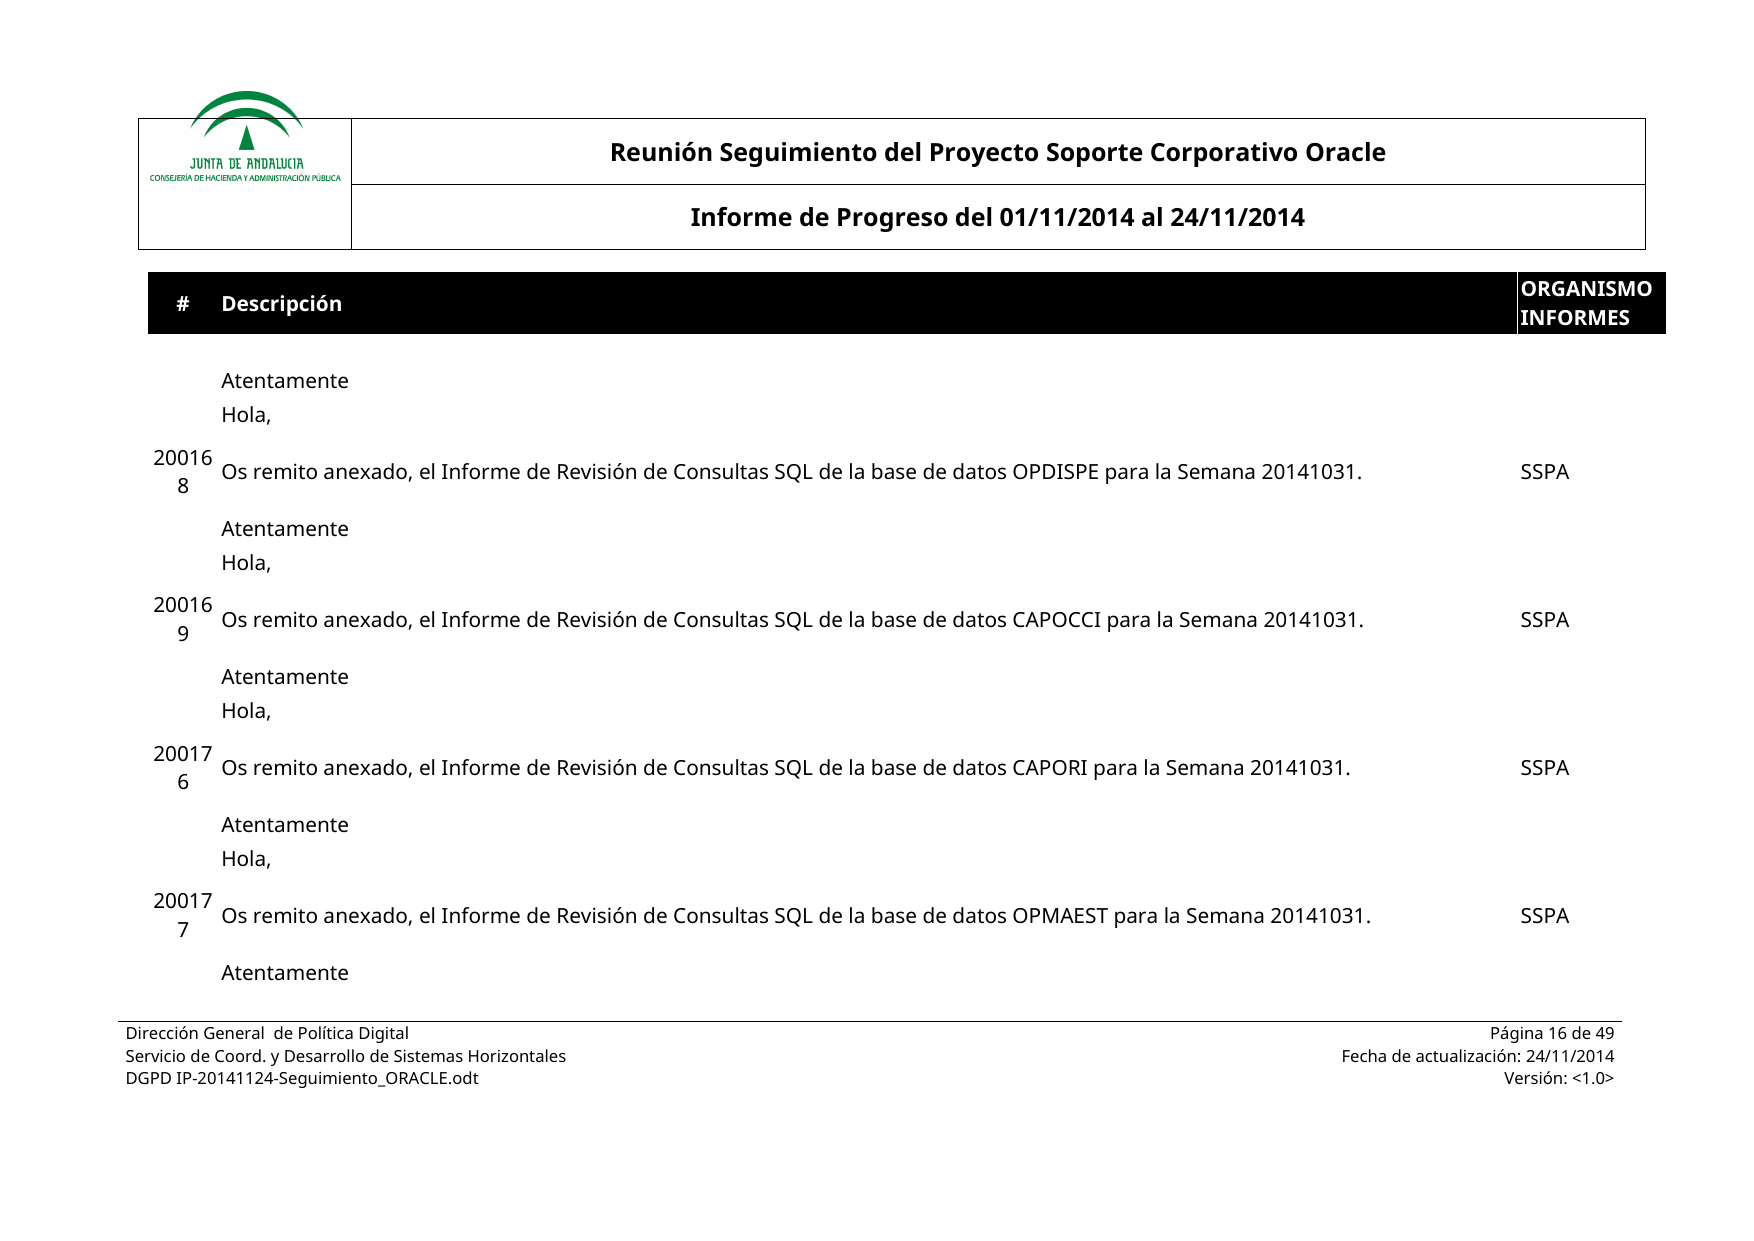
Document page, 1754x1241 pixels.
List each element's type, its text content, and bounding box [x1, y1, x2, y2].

table_cell Atentamente [218, 334, 1517, 397]
table_header # [148, 272, 218, 334]
table_cell 200168 [148, 397, 218, 545]
table_cell Hola, Os remito anexado, el Informe de Revisión de Consultas SQL de la base de datos CAPORI para la Semana 20141031. Atentamente [218, 693, 1517, 841]
table_cell SSPA [1518, 841, 1666, 989]
table_header ORGANISMO INFORMES [1518, 272, 1666, 334]
table_cell 200169 [148, 545, 218, 693]
table_cell SSPA [1518, 545, 1666, 693]
table_cell Hola, Os remito anexado, el Informe de Revisión de Consultas SQL de la base de datos OPMAEST para la Semana 20141031. Atentamente [218, 841, 1517, 989]
picture [149, 119, 342, 182]
table_cell 200176 [148, 693, 218, 841]
table_cell Hola, Os remito anexado, el Informe de Revisión de Consultas SQL de la base de datos OPDISPE para la Semana 20141031. Atentamente [218, 397, 1517, 545]
table_header Descripción [218, 272, 1517, 334]
table_cell [148, 334, 218, 397]
picture [149, 89, 342, 118]
table_cell 200177 [148, 841, 218, 989]
table_cell [1518, 334, 1666, 397]
table_cell Hola, Os remito anexado, el Informe de Revisión de Consultas SQL de la base de datos CAPOCCI para la Semana 20141031. Atentamente [218, 545, 1517, 693]
table_cell SSPA [1518, 693, 1666, 841]
table_cell SSPA [1518, 397, 1666, 545]
